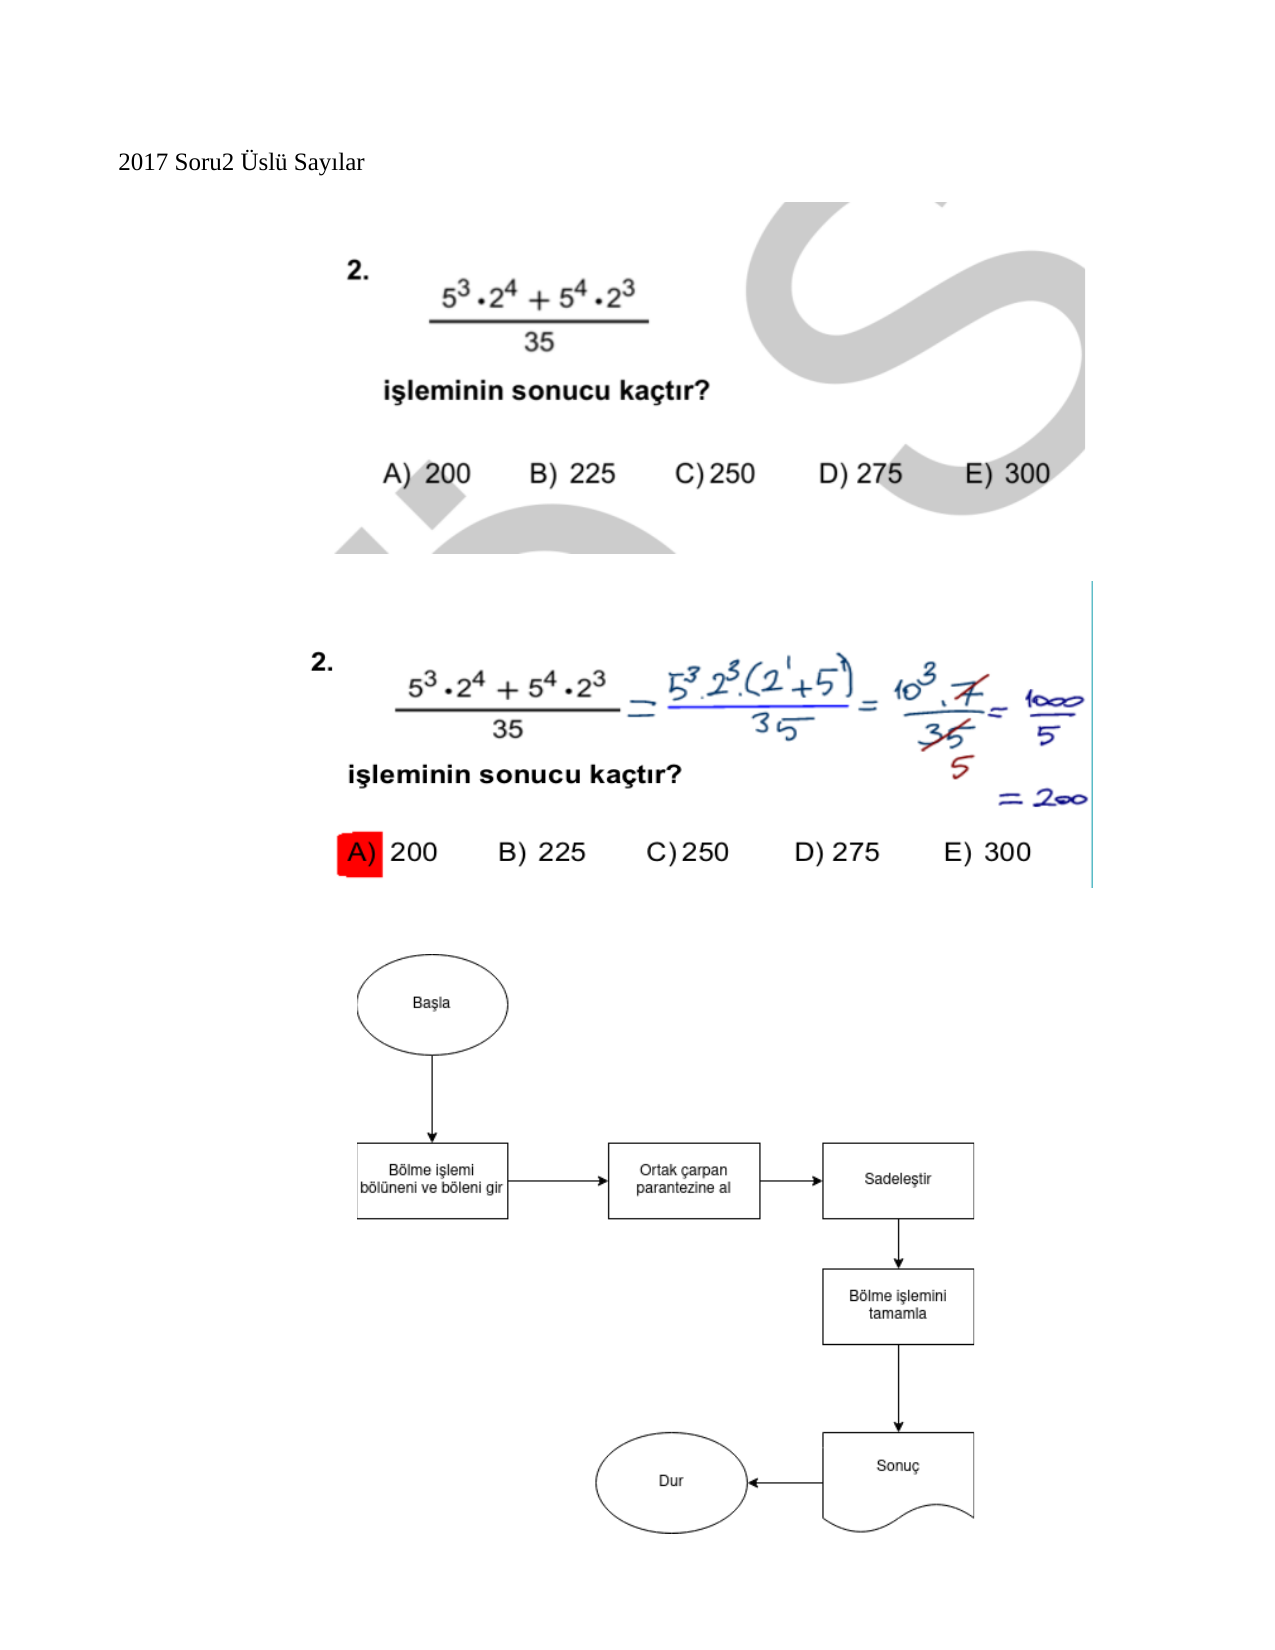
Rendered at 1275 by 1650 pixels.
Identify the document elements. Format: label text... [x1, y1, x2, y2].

picture [357, 954, 975, 1534]
picture [246, 202, 1085, 554]
text 2017 Soru2 Üslü Sayılar [118, 147, 1157, 176]
picture [248, 581, 1093, 888]
